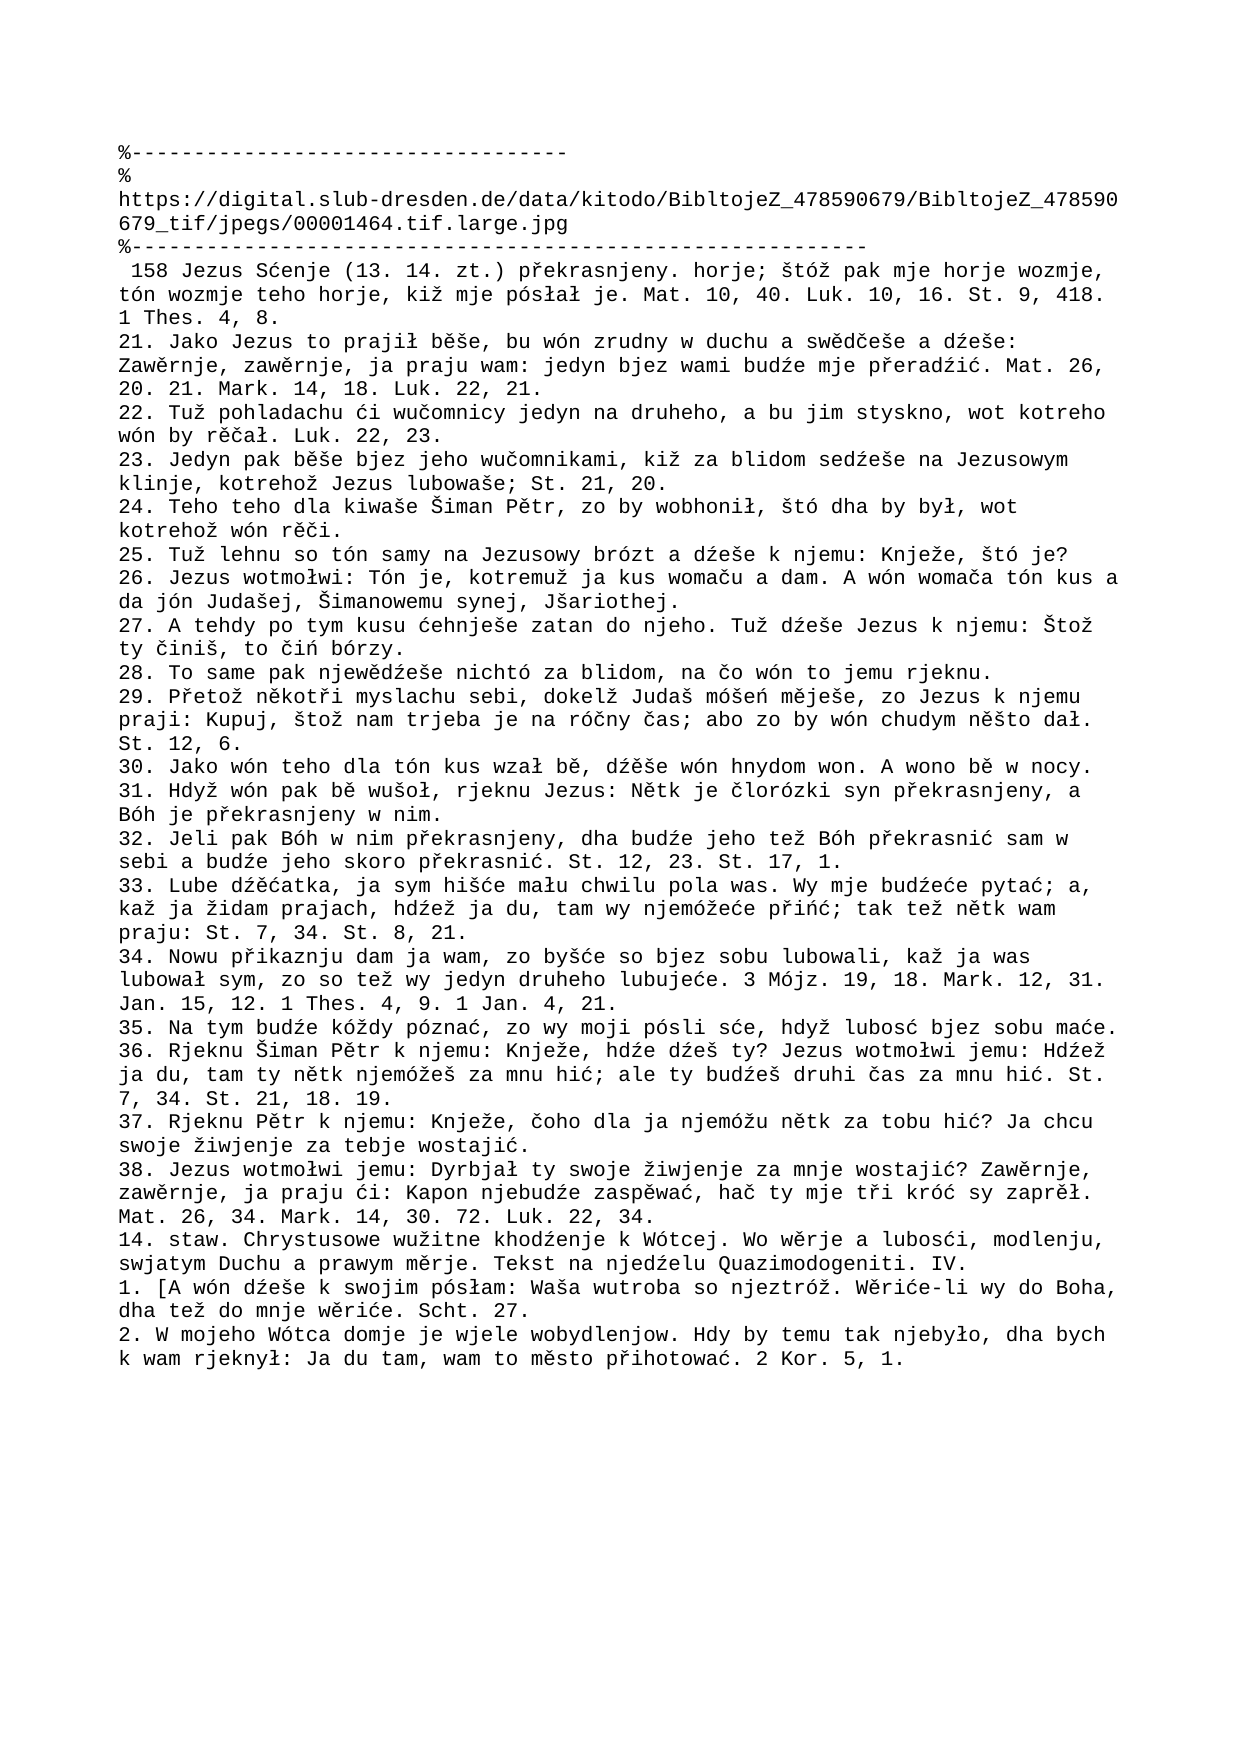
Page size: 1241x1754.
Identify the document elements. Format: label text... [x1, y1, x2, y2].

text 29. Přetož někotři myslachu sebi, dokelž Judaš móšeń měješe, zo Jezus k njemu praji: Kupuj, štož nam trjeba je na róčny čas; abo zo by wón chudym něšto dał. St. 12, 6. [118, 686, 1122, 757]
text 37. Rjeknu Pětr k njemu: Knježe, čoho dla ja njemóžu nětk za tobu hić? Ja chcu swoje žiwjenje za tebje wostajić. [118, 1111, 1122, 1158]
text 21. Jako Jezus to prajił běše, bu wón zrudny w duchu a swědčeše a dźeše: Zawěrnje, zawěrnje, ja praju wam: jedyn bjez wami budźe mje přeradźić. Mat. 26, 20. 21. Mark. 14, 18. Luk. 22, 21. [118, 331, 1122, 402]
text 1. [A wón dźeše k swojim pósłam: Waša wutroba so njeztróž. Wěriće-li wy do Boha, dha tež do mnje wěriće. Scht. 27. [118, 1277, 1122, 1324]
text 27. A tehdy po tym kusu ćehnješe zatan do njeho. Tuž dźeše Jezus k njemu: Štož ty činiš, to čiń bórzy. [118, 615, 1122, 662]
text 32. Jeli pak Bóh w nim překrasnjeny, dha budźe jeho tež Bóh překrasnić sam w sebi a budźe jeho skoro překrasnić. St. 12, 23. St. 17, 1. [118, 827, 1122, 875]
text 14. staw. Chrystusowe wužitne khodźenje k Wótcej. Wo wěrje a lubosći, modlenju, swjatym Duchu a prawym měrje. Tekst na njedźelu Quazimodogeniti. IV. [118, 1229, 1122, 1277]
text 35. Na tym budźe kóždy póznać, zo wy moji pósli sće, hdyž lubosć bjez sobu maće. [118, 1017, 1122, 1040]
text 158 Jezus Sćenje (13. 14. zt.) překrasnjeny. horje; štóž pak mje horje wozmje, tón wozmje teho horje, kiž mje pósłał je. Mat. 10, 40. Luk. 10, 16. St. 9, 418. 1 Thes. 4, 8. [118, 260, 1122, 331]
text 31. Hdyž wón pak bě wušoł, rjeknu Jezus: Nětk je člorózki syn překrasnjeny, a Bóh je překrasnjeny w nim. [118, 780, 1122, 827]
text 38. Jezus wotmołwi jemu: Dyrbjał ty swoje žiwjenje za mnje wostajić? Zawěrnje, zawěrnje, ja praju ći: Kapon njebudźe zaspěwać, hač ty mje tři króć sy zaprěł. Mat. 26, 34. Mark. 14, 30. 72. Luk. 22, 34. [118, 1158, 1122, 1229]
text 36. Rjeknu Šiman Pětr k njemu: Knježe, hdźe dźeš ty? Jezus wotmołwi jemu: Hdźež ja du, tam ty nětk njemóžeš za mnu hić; ale ty budźeš druhi čas za mnu hić. St. 7, 34. St. 21, 18. 19. [118, 1040, 1122, 1111]
text 26. Jezus wotmołwi: Tón je, kotremuž ja kus womaču a dam. A wón womača tón kus a da jón Judašej, Šimanowemu synej, Jšariothej. [118, 567, 1122, 615]
text 22. Tuž pohladachu ći wučomnicy jedyn na druheho, a bu jim styskno, wot kotreho wón by rěčał. Luk. 22, 23. [118, 402, 1122, 449]
text %----------------------------------------------------------- [118, 236, 1122, 260]
text %----------------------------------- [118, 142, 1122, 165]
text % https://digital.slub-dresden.de/data/kitodo/BibltojeZ_478590679/BibltojeZ_478590679_tif/jpegs/00001464.tif.large.jpg [118, 165, 1122, 236]
text 34. Nowu přikaznju dam ja wam, zo byšće so bjez sobu lubowali, kaž ja was lubował sym, zo so tež wy jedyn druheho lubujeće. 3 Mójz. 19, 18. Mark. 12, 31. Jan. 15, 12. 1 Thes. 4, 9. 1 Jan. 4, 21. [118, 946, 1122, 1017]
text 23. Jedyn pak běše bjez jeho wučomnikami, kiž za blidom sedźeše na Jezusowym klinje, kotrehož Jezus lubowaše; St. 21, 20. [118, 449, 1122, 496]
text 30. Jako wón teho dla tón kus wzał bě, dźěše wón hnydom won. A wono bě w nocy. [118, 757, 1122, 780]
text 33. Lube dźěćatka, ja sym hišće mału chwilu pola was. Wy mje budźeće pytać; a, kaž ja židam prajach, hdźež ja du, tam wy njemóžeće přińć; tak tež nětk wam praju: St. 7, 34. St. 8, 21. [118, 875, 1122, 946]
text 24. Teho teho dla kiwaše Šiman Pětr, zo by wobhonił, štó dha by był, wot kotrehož wón rěči. [118, 496, 1122, 544]
text 25. Tuž lehnu so tón samy na Jezusowy brózt a dźeše k njemu: Knježe, štó je? [118, 544, 1122, 567]
text 2. W mojeho Wótca domje je wjele wobydlenjow. Hdy by temu tak njebyło, dha bych k wam rjeknył: Ja du tam, wam to město přihotować. 2 Kor. 5, 1. [118, 1324, 1122, 1371]
text 28. To same pak njewědźeše nichtó za blidom, na čo wón to jemu rjeknu. [118, 662, 1122, 686]
